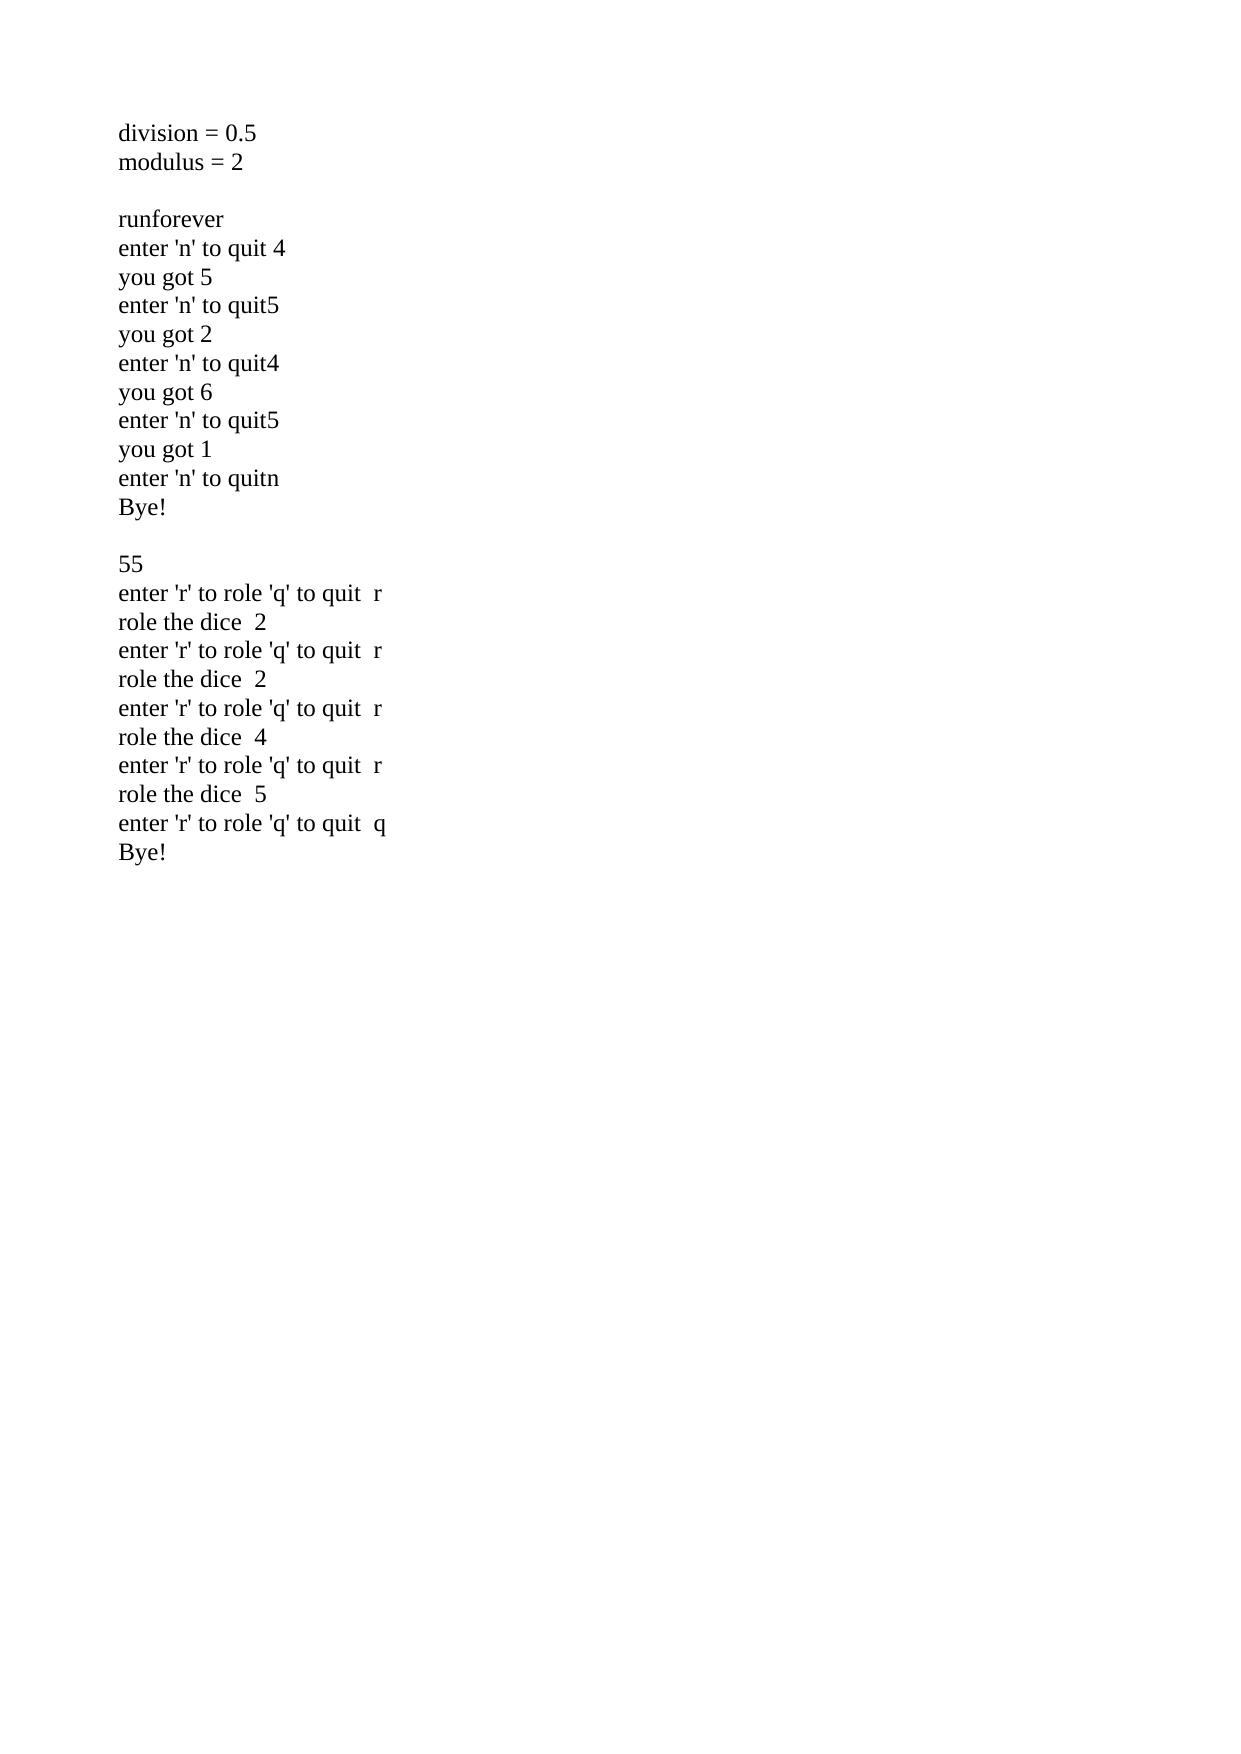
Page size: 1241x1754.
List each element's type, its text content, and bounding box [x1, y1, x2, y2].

text role the dice 2 [118, 664, 1122, 693]
text modulus = 2 [118, 147, 1122, 176]
text enter 'n' to quitn [118, 463, 1122, 492]
text Bye! [118, 492, 1122, 521]
text role the dice 5 [118, 779, 1122, 808]
text division = 0.5 [118, 118, 1122, 147]
text role the dice 2 [118, 607, 1122, 636]
text enter 'n' to quit4 [118, 348, 1122, 377]
text you got 5 [118, 262, 1122, 291]
text enter 'r' to role 'q' to quit r [118, 636, 1122, 664]
text enter 'r' to role 'q' to quit r [118, 693, 1122, 722]
text enter 'r' to role 'q' to quit q [118, 808, 1122, 837]
text you got 2 [118, 319, 1122, 348]
text 55 [118, 549, 1122, 578]
text you got 6 [118, 377, 1122, 406]
text enter 'r' to role 'q' to quit r [118, 578, 1122, 607]
text role the dice 4 [118, 722, 1122, 751]
text enter 'n' to quit5 [118, 291, 1122, 319]
text enter 'r' to role 'q' to quit r [118, 751, 1122, 779]
text enter 'n' to quit5 [118, 406, 1122, 434]
text enter 'n' to quit 4 [118, 233, 1122, 262]
text you got 1 [118, 434, 1122, 463]
text Bye! [118, 837, 1122, 866]
text runforever [118, 204, 1122, 233]
